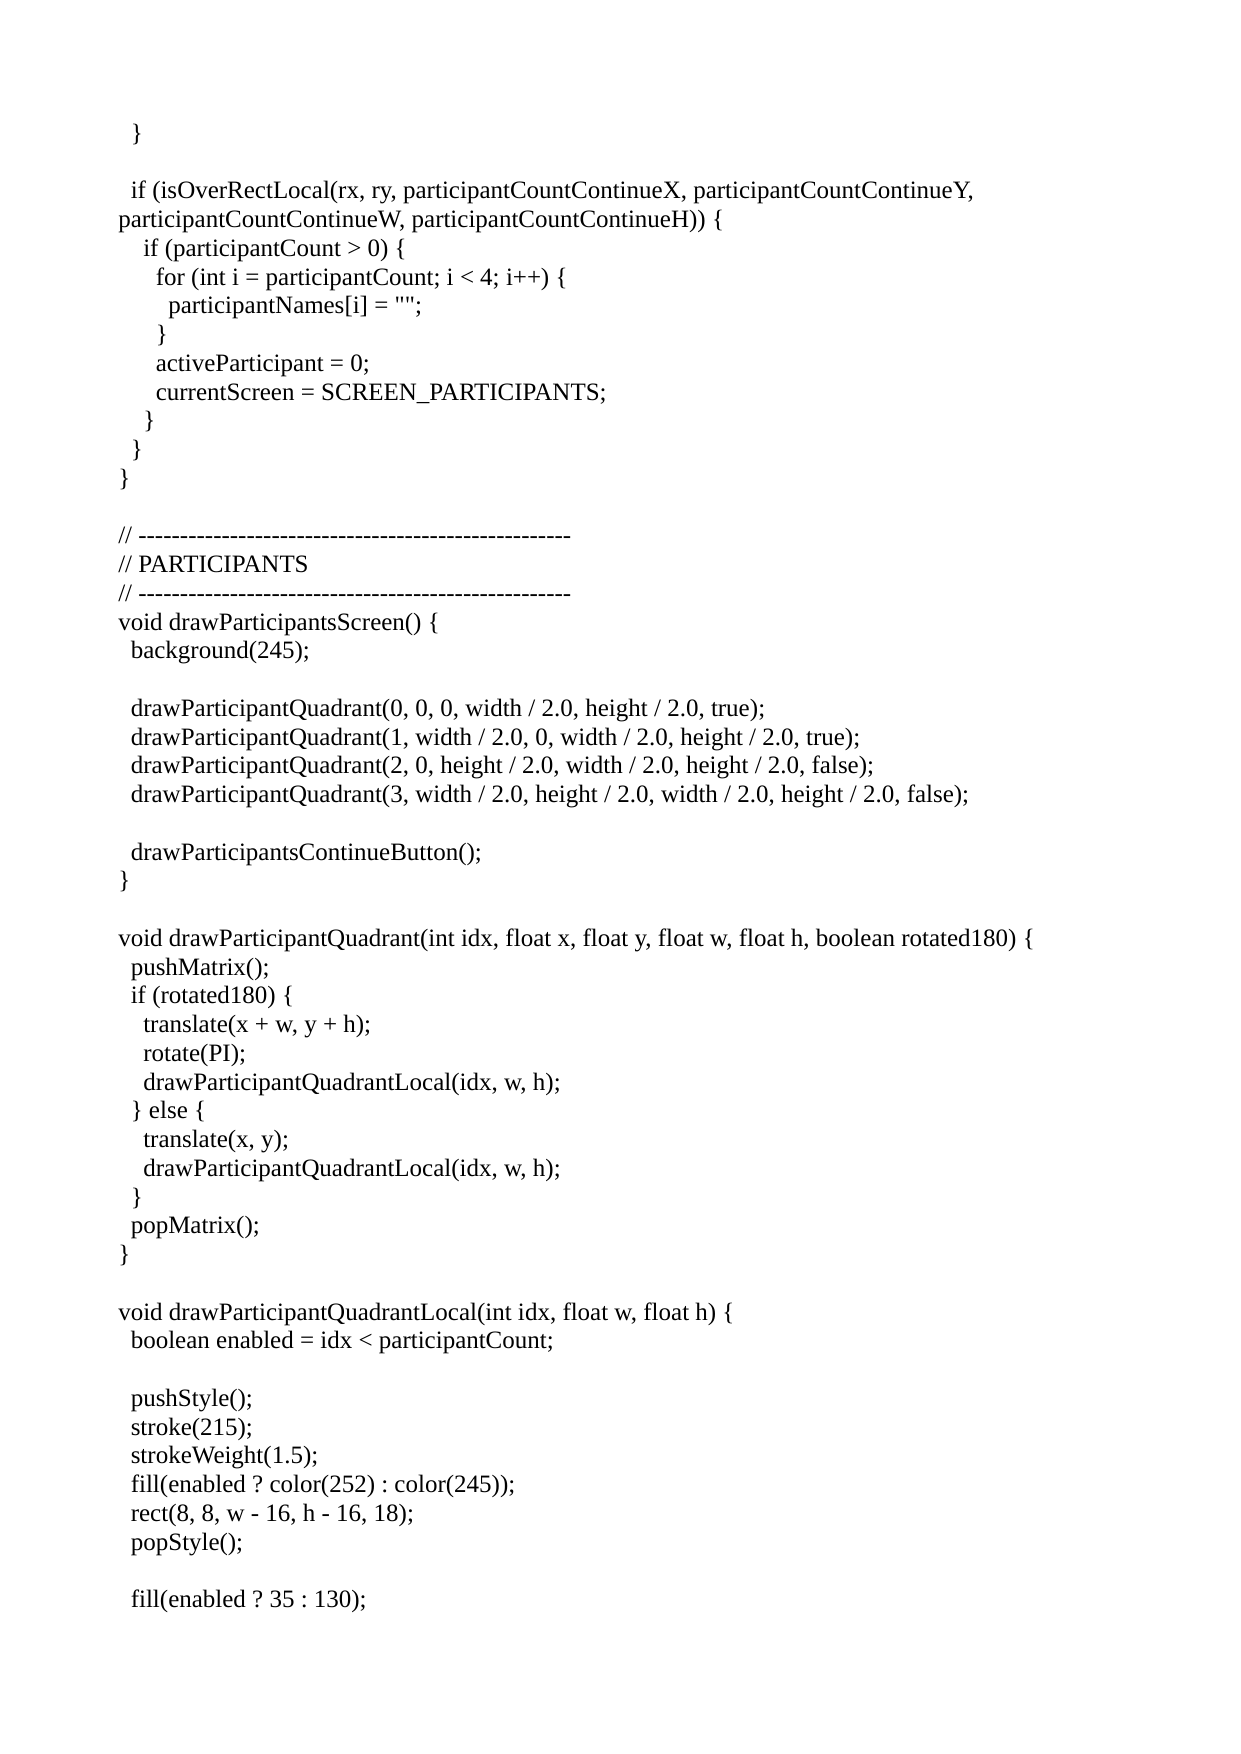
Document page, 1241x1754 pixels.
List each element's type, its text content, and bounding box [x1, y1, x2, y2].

text activeParticipant = 0; [118, 348, 1122, 377]
text rect(8, 8, w - 16, h - 16, 18); [118, 1498, 1122, 1527]
text if (isOverRectLocal(rx, ry, participantCountContinueX, participantCountContinueY, participantCountContinueW, participantCountContinueH)) { [118, 176, 1122, 233]
text if (rotated180) { [118, 981, 1122, 1009]
text translate(x + w, y + h); [118, 1009, 1122, 1038]
text // PARTICIPANTS [118, 549, 1122, 578]
text for (int i = participantCount; i < 4; i++) { [118, 262, 1122, 291]
text background(245); [118, 636, 1122, 664]
text boolean enabled = idx < participantCount; [118, 1326, 1122, 1354]
text pushStyle(); [118, 1383, 1122, 1412]
text drawParticipantQuadrant(3, width / 2.0, height / 2.0, width / 2.0, height / 2.0, false); [118, 779, 1122, 808]
text fill(enabled ? 35 : 130); [118, 1584, 1122, 1613]
text drawParticipantsContinueButton(); [118, 837, 1122, 866]
text } [118, 434, 1122, 463]
text } [118, 1239, 1122, 1268]
text if (participantCount > 0) { [118, 233, 1122, 262]
text } [118, 118, 1122, 147]
text participantNames[i] = ""; [118, 291, 1122, 319]
text drawParticipantQuadrantLocal(idx, w, h); [118, 1067, 1122, 1096]
text drawParticipantQuadrant(2, 0, height / 2.0, width / 2.0, height / 2.0, false); [118, 751, 1122, 779]
text translate(x, y); [118, 1124, 1122, 1153]
text pushMatrix(); [118, 952, 1122, 981]
text void drawParticipantsScreen() { [118, 607, 1122, 636]
text } [118, 866, 1122, 894]
text } [118, 463, 1122, 492]
text } else { [118, 1096, 1122, 1124]
text popStyle(); [118, 1527, 1122, 1556]
text drawParticipantQuadrant(0, 0, 0, width / 2.0, height / 2.0, true); [118, 693, 1122, 722]
text // ---------------------------------------------------- [118, 578, 1122, 607]
text fill(enabled ? color(252) : color(245)); [118, 1469, 1122, 1498]
text drawParticipantQuadrantLocal(idx, w, h); [118, 1153, 1122, 1182]
text // ---------------------------------------------------- [118, 521, 1122, 549]
text } [118, 1182, 1122, 1211]
text strokeWeight(1.5); [118, 1441, 1122, 1469]
text stroke(215); [118, 1412, 1122, 1441]
text drawParticipantQuadrant(1, width / 2.0, 0, width / 2.0, height / 2.0, true); [118, 722, 1122, 751]
text void drawParticipantQuadrantLocal(int idx, float w, float h) { [118, 1297, 1122, 1326]
text currentScreen = SCREEN_PARTICIPANTS; [118, 377, 1122, 406]
text void drawParticipantQuadrant(int idx, float x, float y, float w, float h, boolean rotated180) { [118, 923, 1122, 952]
text } [118, 406, 1122, 434]
text popMatrix(); [118, 1211, 1122, 1239]
text rotate(PI); [118, 1038, 1122, 1067]
text } [118, 319, 1122, 348]
